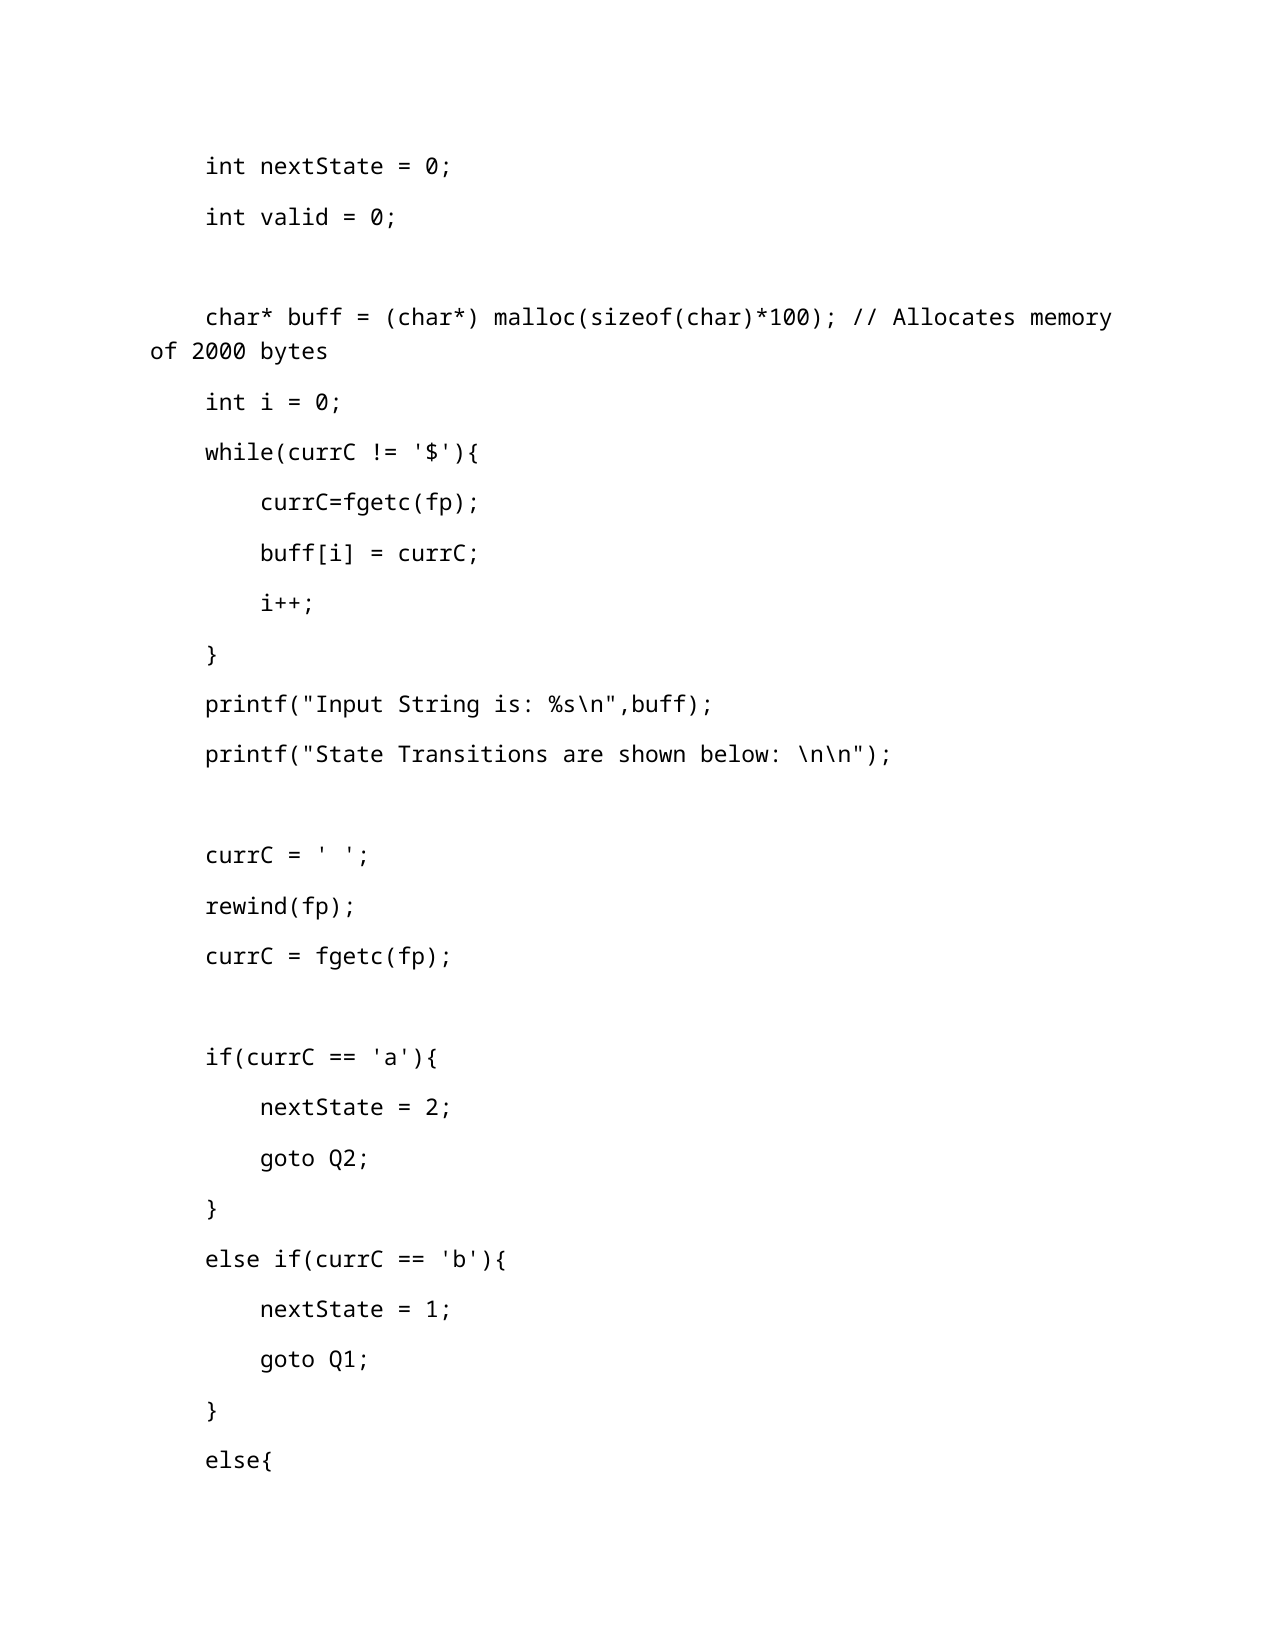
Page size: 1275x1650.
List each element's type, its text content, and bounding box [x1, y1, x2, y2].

text rewind(fp); [150, 889, 1125, 921]
text char* buff = (char*) malloc(sizeof(char)*100); // Allocates memory of 2000 bytes [150, 301, 1125, 366]
text printf("Input String is: %s\n",buff); [150, 688, 1125, 719]
text buff[i] = currC; [150, 537, 1125, 568]
text nextState = 2; [150, 1091, 1125, 1122]
text } [150, 1394, 1125, 1425]
text } [150, 1192, 1125, 1223]
text printf("State Transitions are shown below: \n\n"); [150, 738, 1125, 769]
text else{ [150, 1444, 1125, 1475]
text goto Q1; [150, 1343, 1125, 1374]
text currC=fgetc(fp); [150, 486, 1125, 517]
text else if(currC == 'b'){ [150, 1242, 1125, 1274]
text while(currC != '$'){ [150, 436, 1125, 467]
text currC = ' '; [150, 839, 1125, 870]
text i++; [150, 587, 1125, 618]
text goto Q2; [150, 1142, 1125, 1173]
text } [150, 637, 1125, 669]
text if(currC == 'a'){ [150, 1041, 1125, 1072]
text nextState = 1; [150, 1293, 1125, 1324]
text currC = fgetc(fp); [150, 940, 1125, 971]
text int valid = 0; [150, 200, 1125, 232]
text int nextState = 0; [150, 150, 1125, 181]
text int i = 0; [150, 385, 1125, 417]
